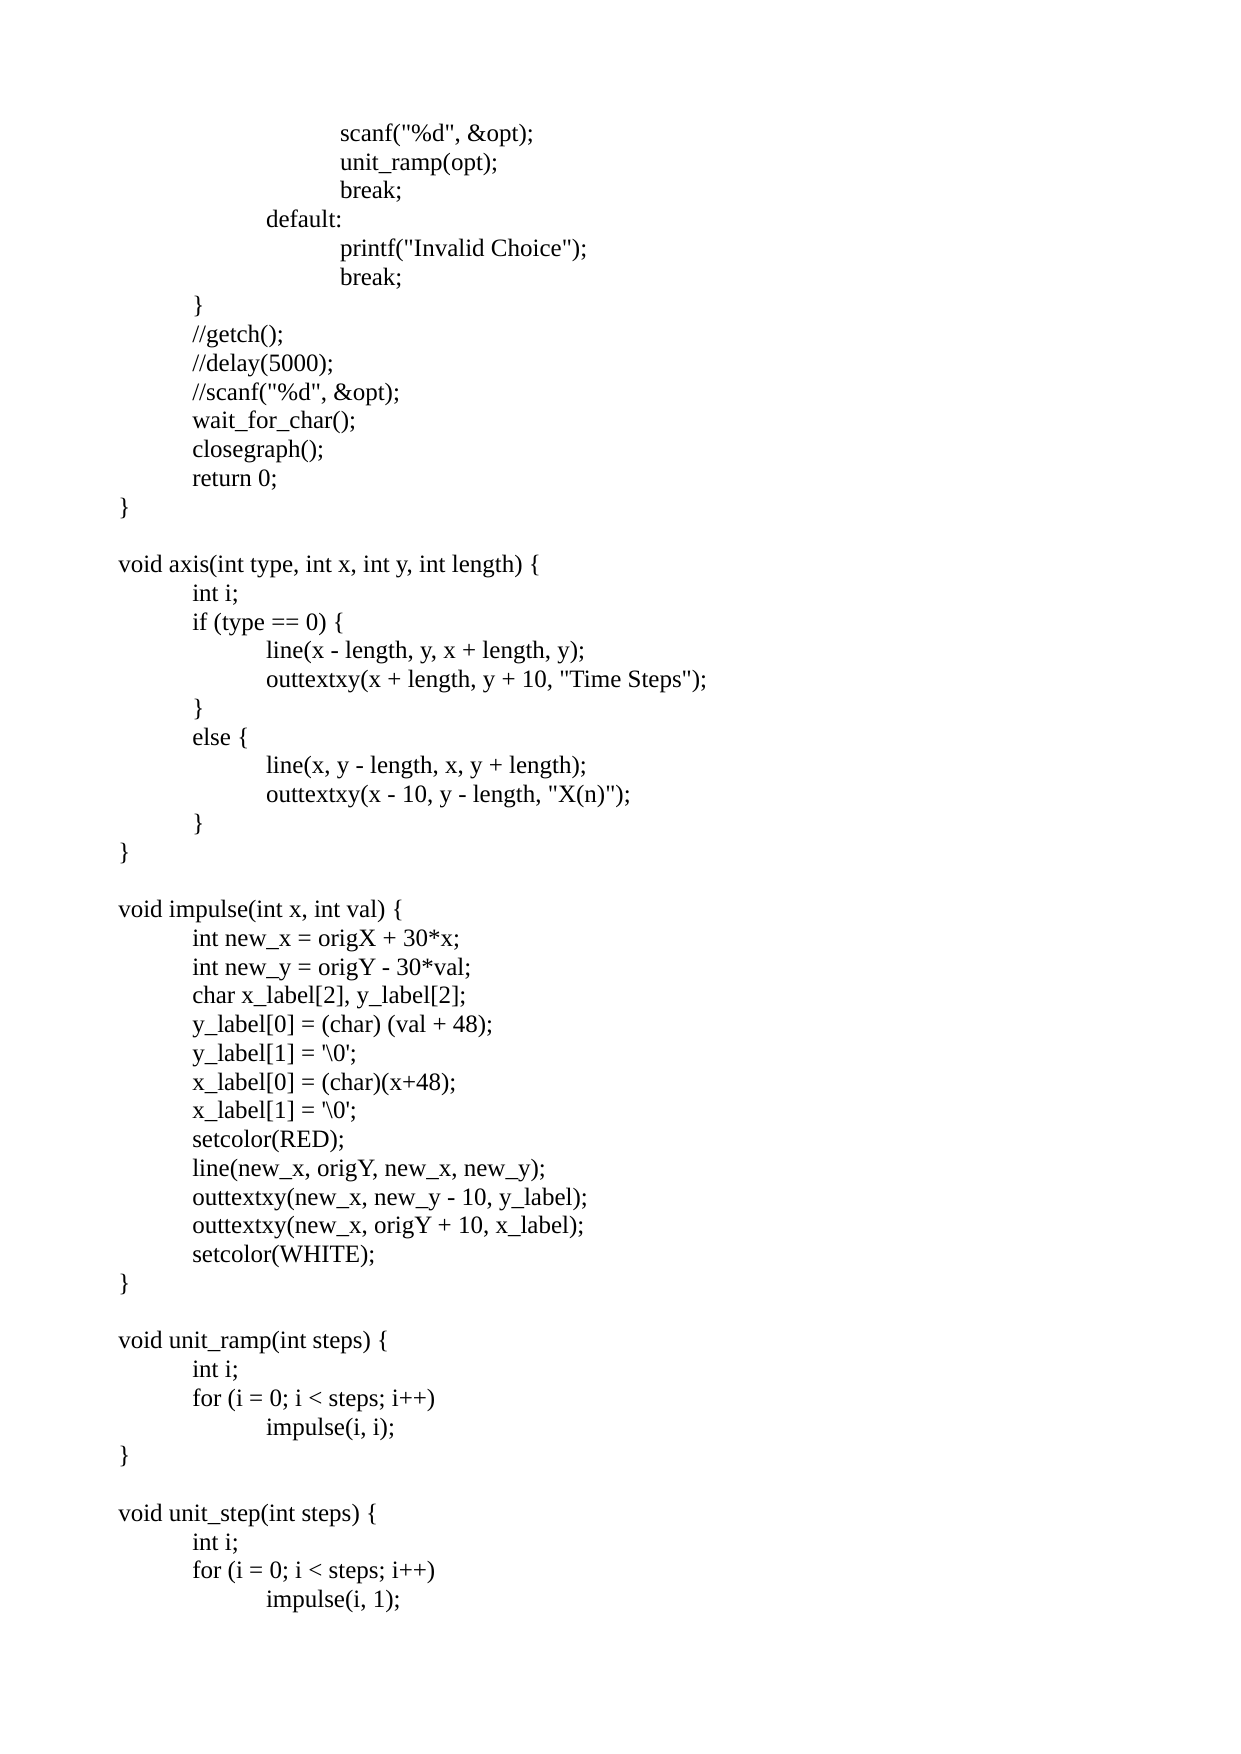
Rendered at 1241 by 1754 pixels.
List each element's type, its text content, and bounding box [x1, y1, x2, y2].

text void unit_ramp(int steps) { [118, 1326, 1122, 1354]
text for (i = 0; i < steps; i++) [118, 1383, 1122, 1412]
text int i; [118, 578, 1122, 607]
text scanf("%d", &opt); [118, 118, 1122, 147]
text default: [118, 204, 1122, 233]
text } [118, 492, 1122, 521]
text line(new_x, origY, new_x, new_y); [118, 1153, 1122, 1182]
text return 0; [118, 463, 1122, 492]
text outtextxy(x - 10, y - length, "X(n)"); [118, 779, 1122, 808]
text int new_x = origX + 30*x; [118, 923, 1122, 952]
text void impulse(int x, int val) { [118, 894, 1122, 923]
text unit_ramp(opt); [118, 147, 1122, 176]
text y_label[1] = '\0'; [118, 1038, 1122, 1067]
text int new_y = origY - 30*val; [118, 952, 1122, 981]
text printf("Invalid Choice"); [118, 233, 1122, 262]
text int i; [118, 1527, 1122, 1556]
text void unit_step(int steps) { [118, 1498, 1122, 1527]
text line(x - length, y, x + length, y); [118, 636, 1122, 664]
text int i; [118, 1354, 1122, 1383]
text for (i = 0; i < steps; i++) [118, 1556, 1122, 1584]
text char x_label[2], y_label[2]; [118, 981, 1122, 1009]
text if (type == 0) { [118, 607, 1122, 636]
text setcolor(RED); [118, 1124, 1122, 1153]
text outtextxy(new_x, origY + 10, x_label); [118, 1211, 1122, 1239]
text setcolor(WHITE); [118, 1239, 1122, 1268]
text void axis(int type, int x, int y, int length) { [118, 549, 1122, 578]
text outtextxy(x + length, y + 10, "Time Steps"); [118, 664, 1122, 693]
text outtextxy(new_x, new_y - 10, y_label); [118, 1182, 1122, 1211]
text else { [118, 722, 1122, 751]
text break; [118, 262, 1122, 291]
text x_label[1] = '\0'; [118, 1096, 1122, 1124]
text } [118, 1268, 1122, 1297]
text //getch(); [118, 319, 1122, 348]
text } [118, 1441, 1122, 1469]
text closegraph(); [118, 434, 1122, 463]
text x_label[0] = (char)(x+48); [118, 1067, 1122, 1096]
text break; [118, 176, 1122, 204]
text line(x, y - length, x, y + length); [118, 751, 1122, 779]
text //delay(5000); [118, 348, 1122, 377]
text impulse(i, 1); [118, 1584, 1122, 1613]
text impulse(i, i); [118, 1412, 1122, 1441]
text } [118, 693, 1122, 722]
text } [118, 808, 1122, 837]
text } [118, 837, 1122, 866]
text y_label[0] = (char) (val + 48); [118, 1009, 1122, 1038]
text //scanf("%d", &opt); [118, 377, 1122, 406]
text wait_for_char(); [118, 406, 1122, 434]
text } [118, 291, 1122, 319]
